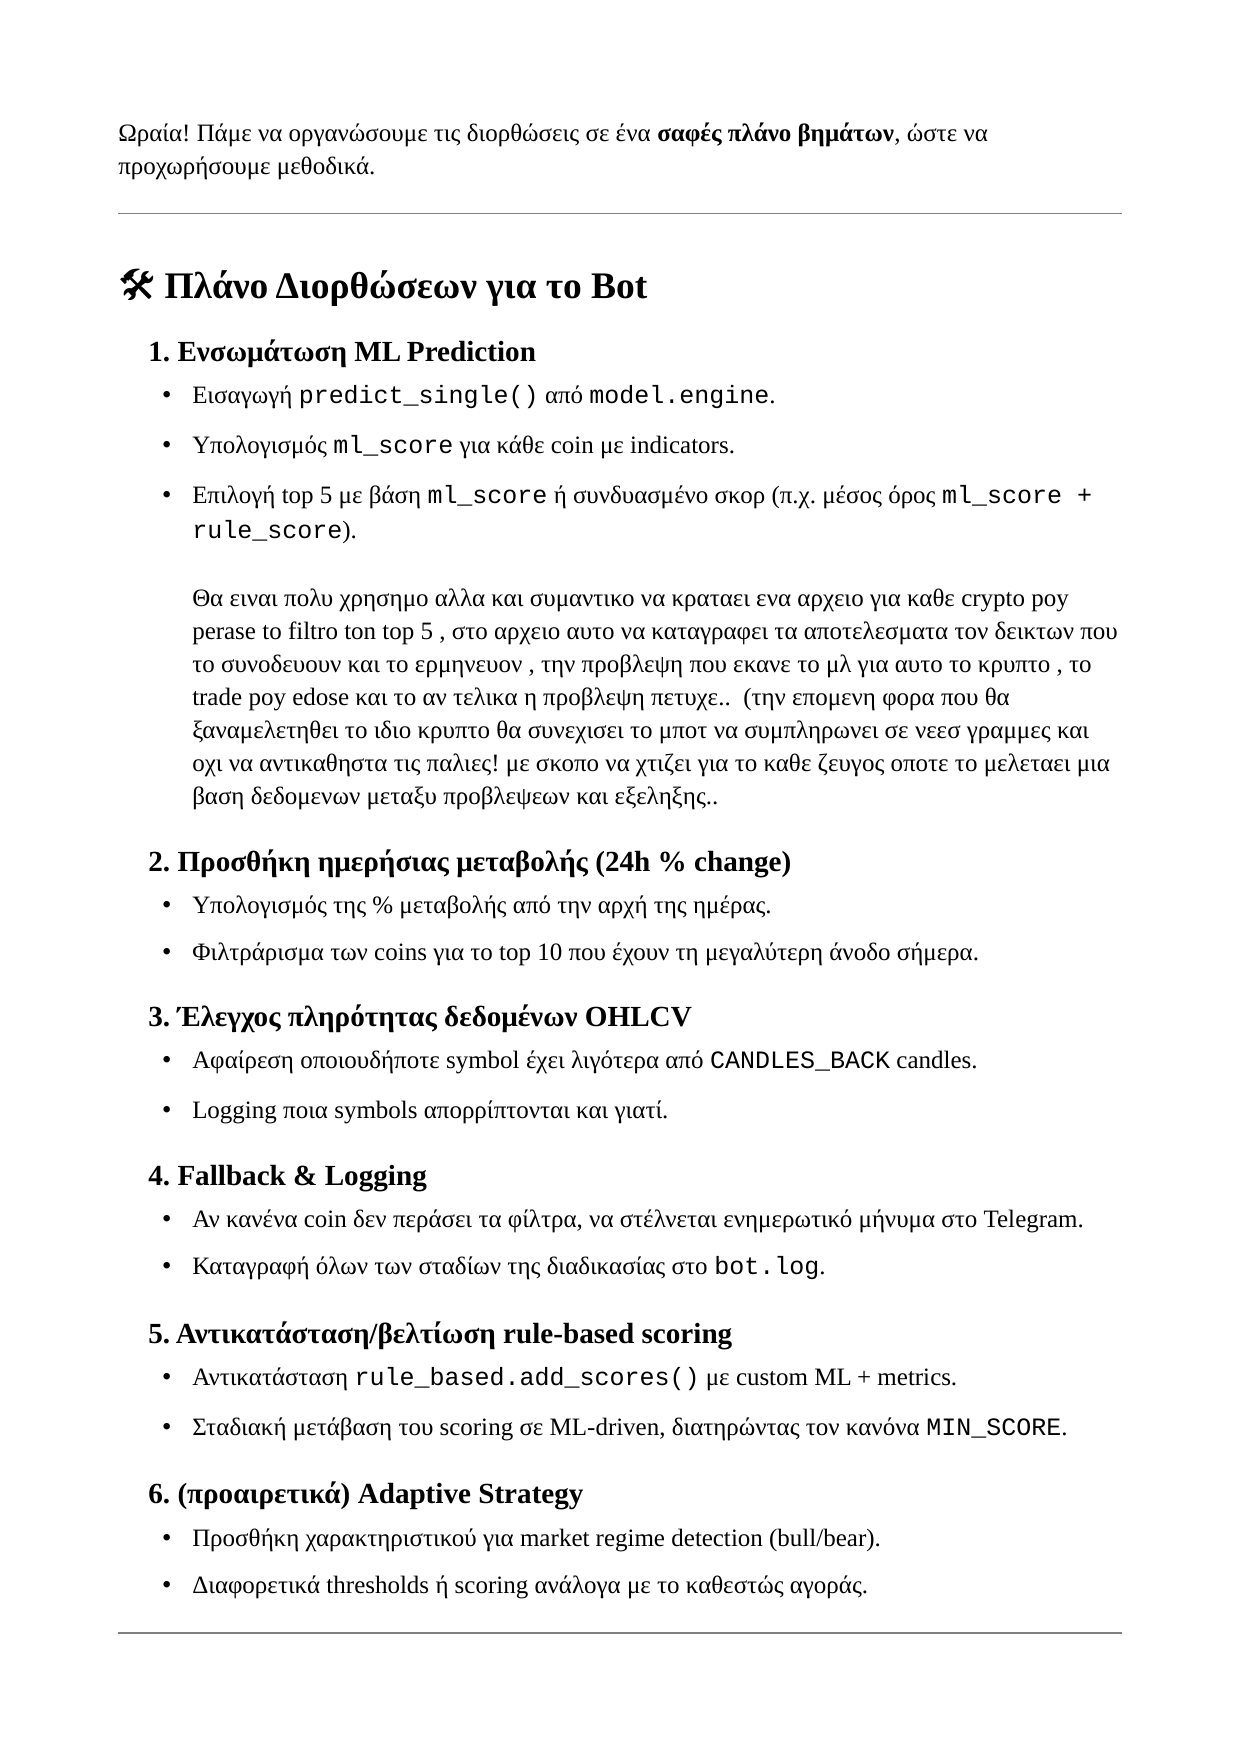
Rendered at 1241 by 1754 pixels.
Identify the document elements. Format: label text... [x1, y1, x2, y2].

list Καταγραφή όλων των σταδίων της διαδικασίας στο bot.log. [162, 1251, 1122, 1282]
subtitle 🔹 1. Ενσωμάτωση ML Prediction [118, 334, 1122, 368]
list Σταδιακή μετάβαση του scoring σε ML-driven, διατηρώντας τον κανόνα MIN_SCORE. [162, 1412, 1122, 1443]
list Υπολογισμός της % μεταβολής από την αρχή της ημέρας. [162, 890, 1122, 918]
list Αν κανένα coin δεν περάσει τα φίλτρα, να στέλνεται ενημερωτικό μήνυμα στο Telegram. [162, 1204, 1122, 1232]
list Φιλτράρισμα των coins για το top 10 που έχουν τη μεγαλύτερη άνοδο σήμερα. [162, 937, 1122, 966]
subtitle 🛠️ Πλάνο Διορθώσεων για το Bot [118, 264, 1122, 307]
subtitle 🔹 6. (προαιρετικά) Adaptive Strategy [118, 1477, 1122, 1510]
list Προσθήκη χαρακτηριστικού για market regime detection (bull/bear). [162, 1523, 1122, 1551]
subtitle 🔹 2. Προσθήκη ημερήσιας μεταβολής (24h % change) [118, 844, 1122, 877]
list Αφαίρεση οποιουδήποτε symbol έχει λιγότερα από CANDLES_BACK candles. [162, 1046, 1122, 1076]
subtitle 🔹 4. Fallback & Logging [118, 1158, 1122, 1191]
list Επιλογή top 5 με βάση ml_score ή συνδυασμένο σκορ (π.χ. μέσος όρος ml_score + rule_score). Θα ειναι πολυ χρησημο αλλα και συμαντικο να κραταει ενα αρχειο για καθε crypto poy perase to filtro ton top 5 , στο αρχειο αυτο να καταγραφει τα αποτελεσματα τον δεικτων που το συνοδευουν και το ερμηνευον , την προβλεψη που εκανε το μλ για αυτο το κρυπτο , το trade poy edose και το αν τελικα η προβλεψη πετυχε.. (την επομενη φορα που θα ξαναμελετηθει το ιδιο κρυπτο θα συνεχισει το μποτ να συμπληρωνει σε νεεσ γραμμες και οχι να αντικαθηστα τις παλιες! με σκοπο να χτιζει για το καθε ζευγος οποτε το μελεταει μια βαση δεδομενων μεταξυ προβλεψεων και εξεληξης.. [162, 480, 1122, 810]
list Αντικατάσταση rule_based.add_scores() με custom ML + metrics. [162, 1362, 1122, 1393]
subtitle 🔹 5. Αντικατάσταση/βελτίωση rule-based scoring [118, 1316, 1122, 1349]
list Διαφορετικά thresholds ή scoring ανάλογα με το καθεστώς αγοράς. [162, 1570, 1122, 1599]
list Logging ποια symbols απορρίπτονται και γιατί. [162, 1096, 1122, 1124]
list Υπολογισμός ml_score για κάθε coin με indicators. [162, 430, 1122, 461]
text Ωραία! Πάμε να οργανώσουμε τις διορθώσεις σε ένα σαφές πλάνο βημάτων, ώστε να προχωρήσουμε μεθοδικά. [118, 118, 1122, 180]
subtitle 🔹 3. Έλεγχος πληρότητας δεδομένων OHLCV [118, 999, 1122, 1033]
list Εισαγωγή predict_single() από model.engine. [162, 380, 1122, 411]
